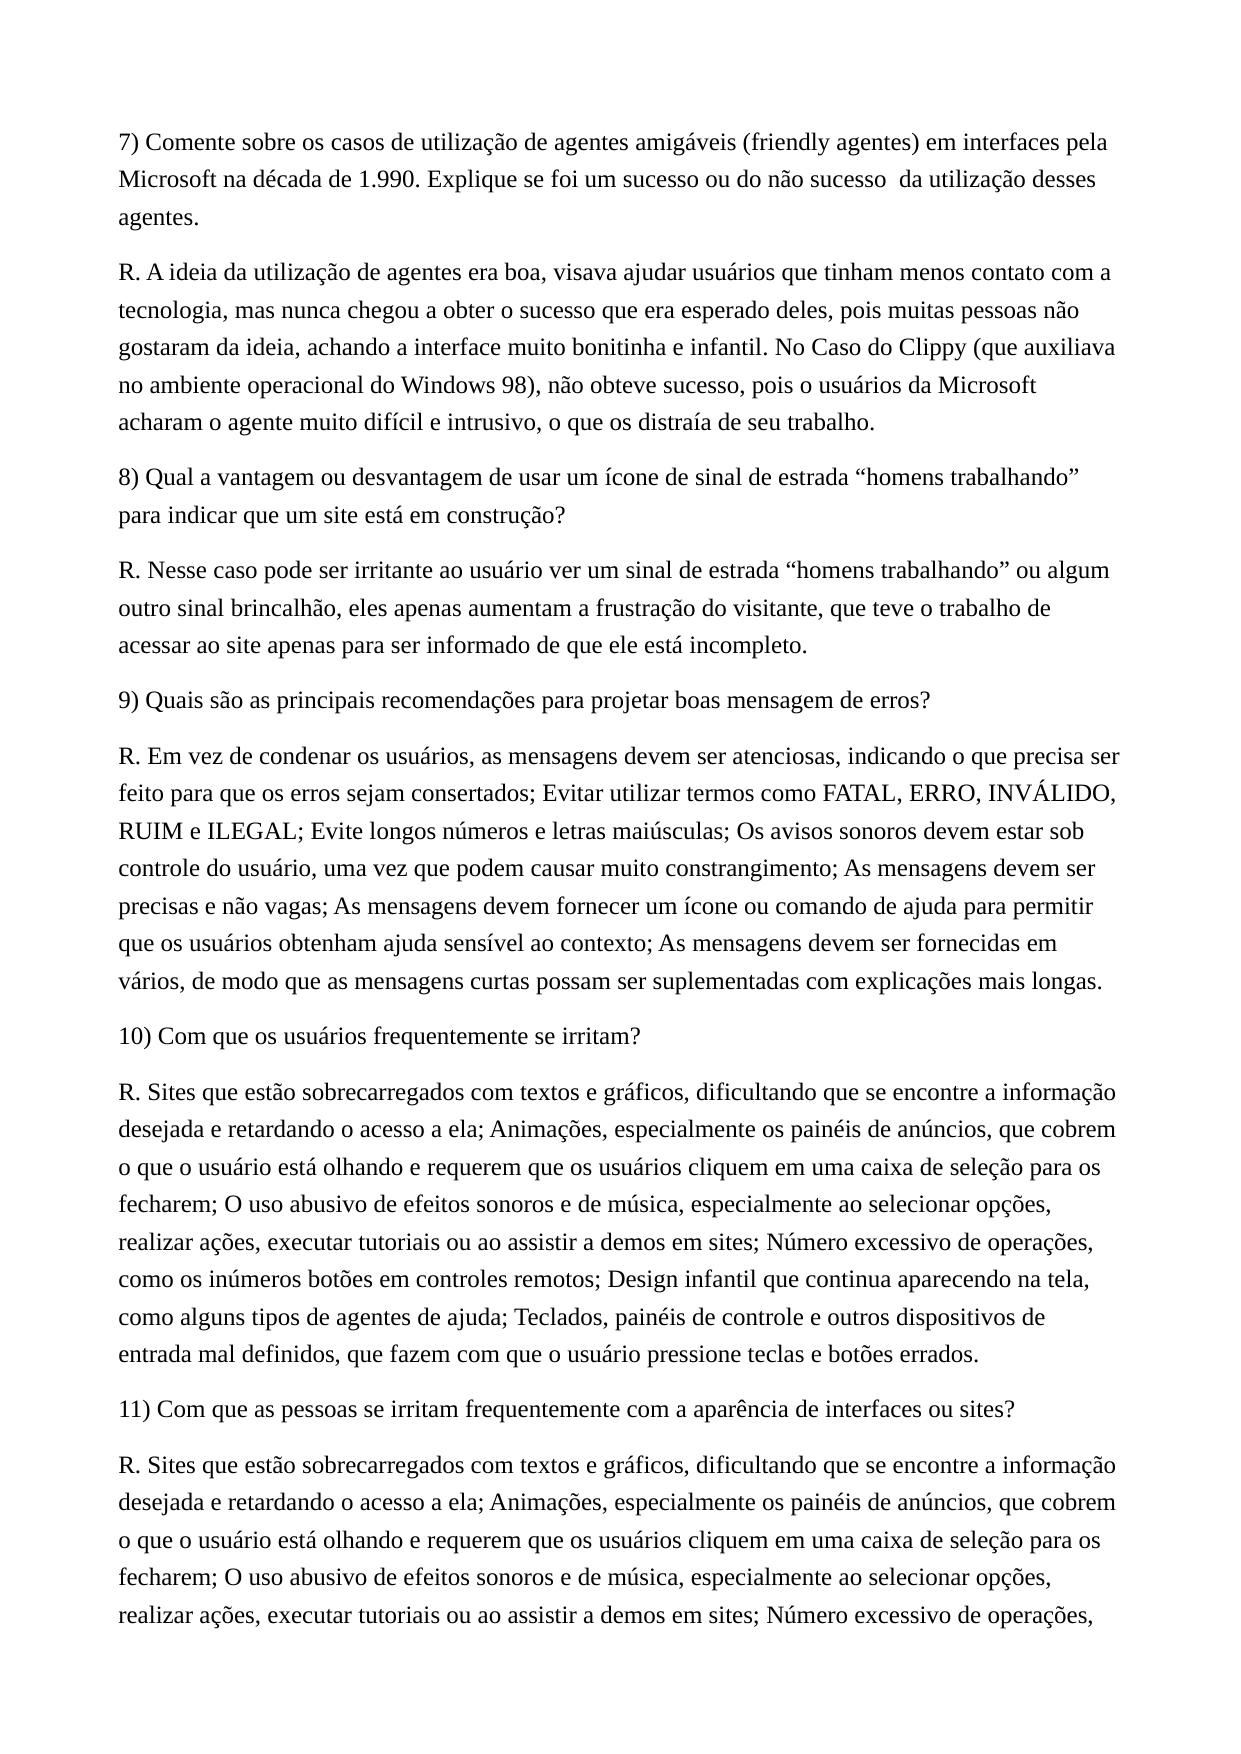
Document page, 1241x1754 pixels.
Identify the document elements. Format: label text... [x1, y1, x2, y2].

text R. Sites que estão sobrecarregados com textos e gráficos, dificultando que se encontre a informação desejada e retardando o acesso a ela; Animações, especialmente os painéis de anúncios, que cobrem o que o usuário está olhando e requerem que os usuários cliquem em uma caixa de seleção para os fecharem; O uso abusivo de efeitos sonoros e de música, especialmente ao selecionar opções, realizar ações, executar tutoriais ou ao assistir a demos em sites; Número excessivo de operações, [118, 1441, 1122, 1628]
text R. A ideia da utilização de agentes era boa, visava ajudar usuários que tinham menos contato com a tecnologia, mas nunca chegou a obter o sucesso que era esperado deles, pois muitas pessoas não gostaram da ideia, achando a interface muito bonitinha e infantil. No Caso do Clippy (que auxiliava no ambiente operacional do Windows 98), não obteve sucesso, pois o usuários da Microsoft acharam o agente muito difícil e intrusivo, o que os distraía de seu trabalho. [118, 248, 1122, 436]
text 11) Com que as pessoas se irritam frequentemente com a aparência de interfaces ou sites? [118, 1386, 1122, 1423]
text 10) Com que os usuários frequentemente se irritam? [118, 1012, 1122, 1050]
text R. Sites que estão sobrecarregados com textos e gráficos, dificultando que se encontre a informação desejada e retardando o acesso a ela; Animações, especialmente os painéis de anúncios, que cobrem o que o usuário está olhando e requerem que os usuários cliquem em uma caixa de seleção para os fecharem; O uso abusivo de efeitos sonoros e de música, especialmente ao selecionar opções, realizar ações, executar tutoriais ou ao assistir a demos em sites; Número excessivo de operações, como os inúmeros botões em controles remotos; Design infantil que continua aparecendo na tela, como alguns tipos de agentes de ajuda; Teclados, painéis de controle e outros dispositivos de entrada mal definidos, que fazem com que o usuário pressione teclas e botões errados. [118, 1068, 1122, 1368]
text R. Em vez de condenar os usuários, as mensagens devem ser atenciosas, indicando o que precisa ser feito para que os erros sejam consertados; Evitar utilizar termos como FATAL, ERRO, INVÁLIDO, RUIM e ILEGAL; Evite longos números e letras maiúsculas; Os avisos sonoros devem estar sob controle do usuário, uma vez que podem causar muito constrangimento; As mensagens devem ser precisas e não vagas; As mensagens devem fornecer um ícone ou comando de ajuda para permitir que os usuários obtenham ajuda sensível ao contexto; As mensagens devem ser fornecidas em vários, de modo que as mensagens curtas possam ser suplementadas com explicações mais longas. [118, 732, 1122, 995]
text 7) Comente sobre os casos de utilização de agentes amigáveis (friendly agentes) em interfaces pela Microsoft na década de 1.990. Explique se foi um sucesso ou do não sucesso da utilização desses agentes. [118, 118, 1122, 231]
text 9) Quais são as principais recomendações para projetar boas mensagem de erros? [118, 677, 1122, 714]
text 8) Qual a vantagem ou desvantagem de usar um ícone de sinal de estrada “homens trabalhando” para indicar que um site está em construção? [118, 454, 1122, 529]
text R. Nesse caso pode ser irritante ao usuário ver um sinal de estrada “homens trabalhando” ou algum outro sinal brincalhão, eles apenas aumentam a frustração do visitante, que teve o trabalho de acessar ao site apenas para ser informado de que ele está incompleto. [118, 547, 1122, 659]
